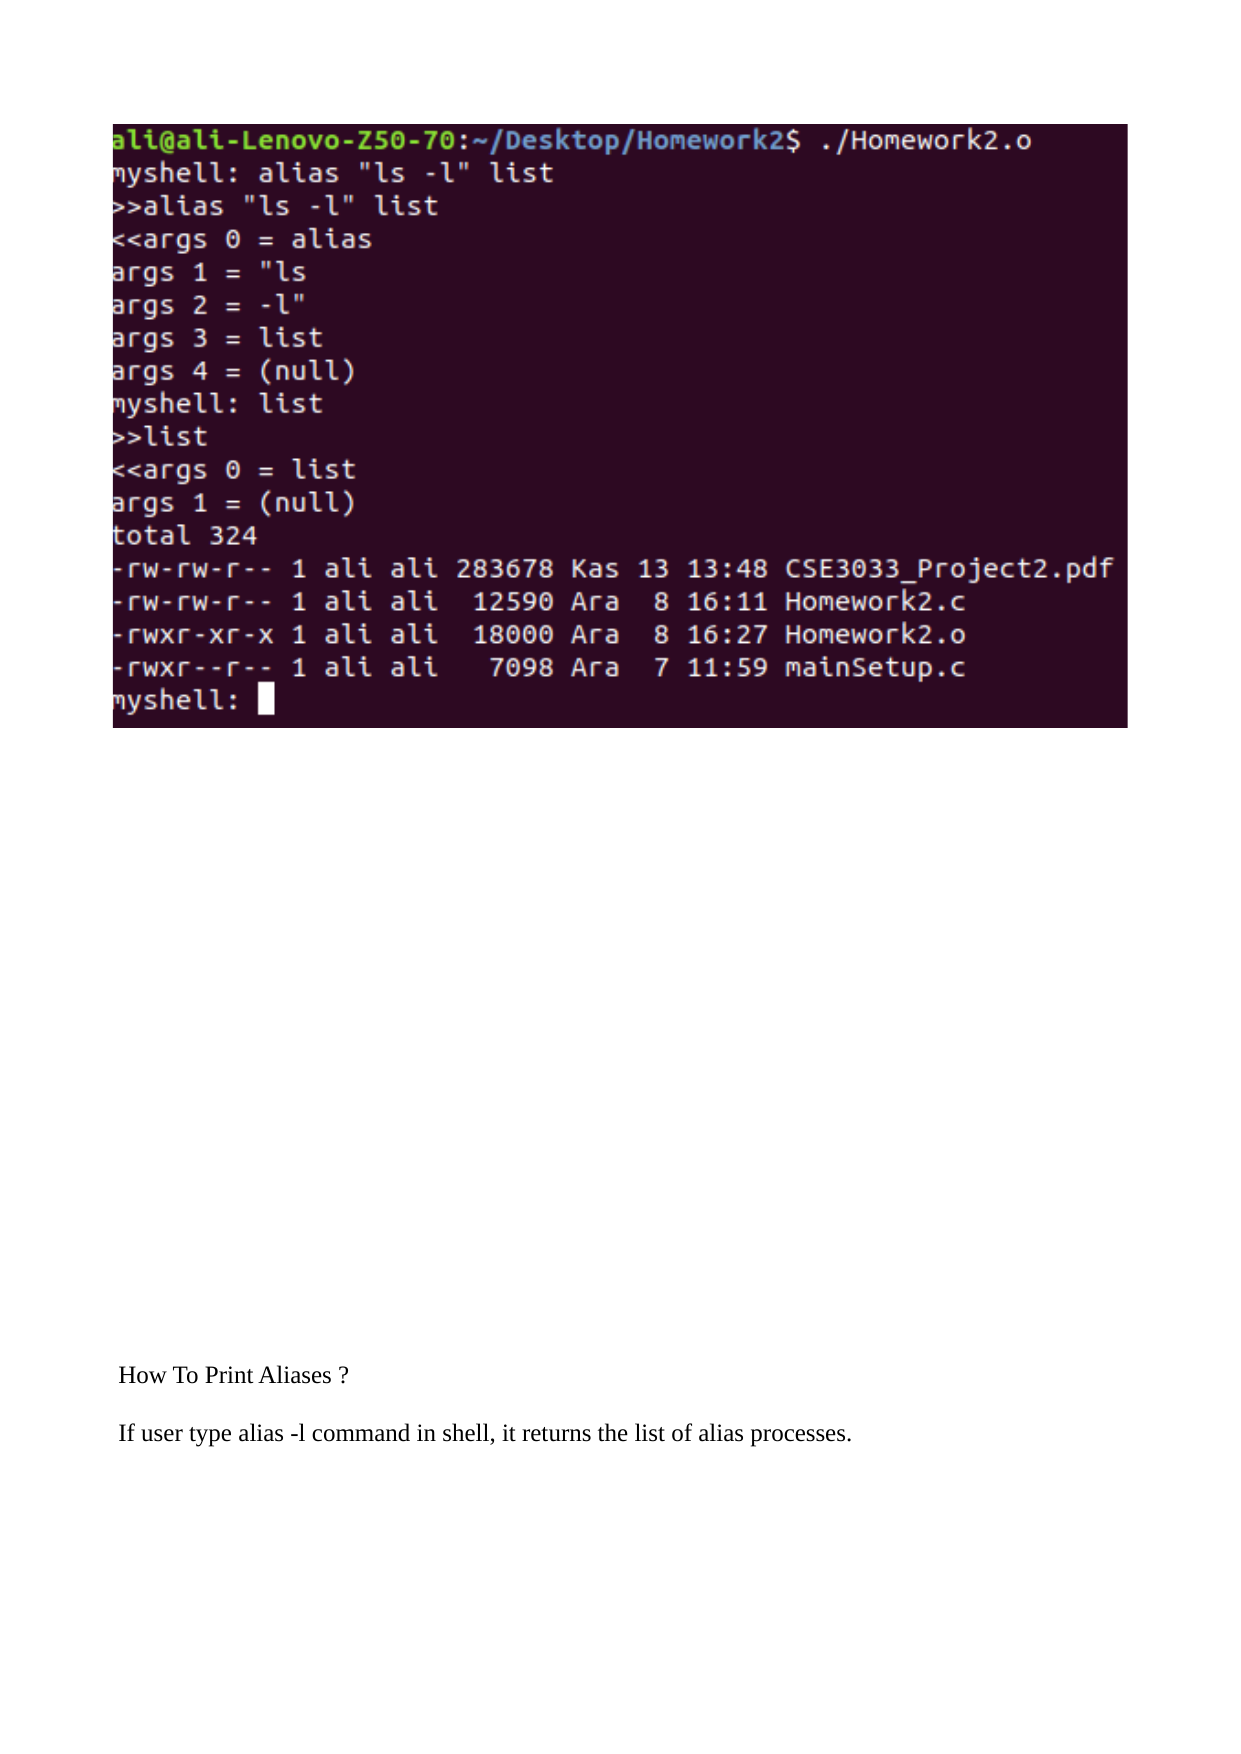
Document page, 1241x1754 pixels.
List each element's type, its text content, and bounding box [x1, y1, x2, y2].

text How To Print Aliases ? [118, 1360, 1122, 1389]
text If user type alias -l command in shell, it returns the list of alias processes. [118, 1418, 1122, 1446]
